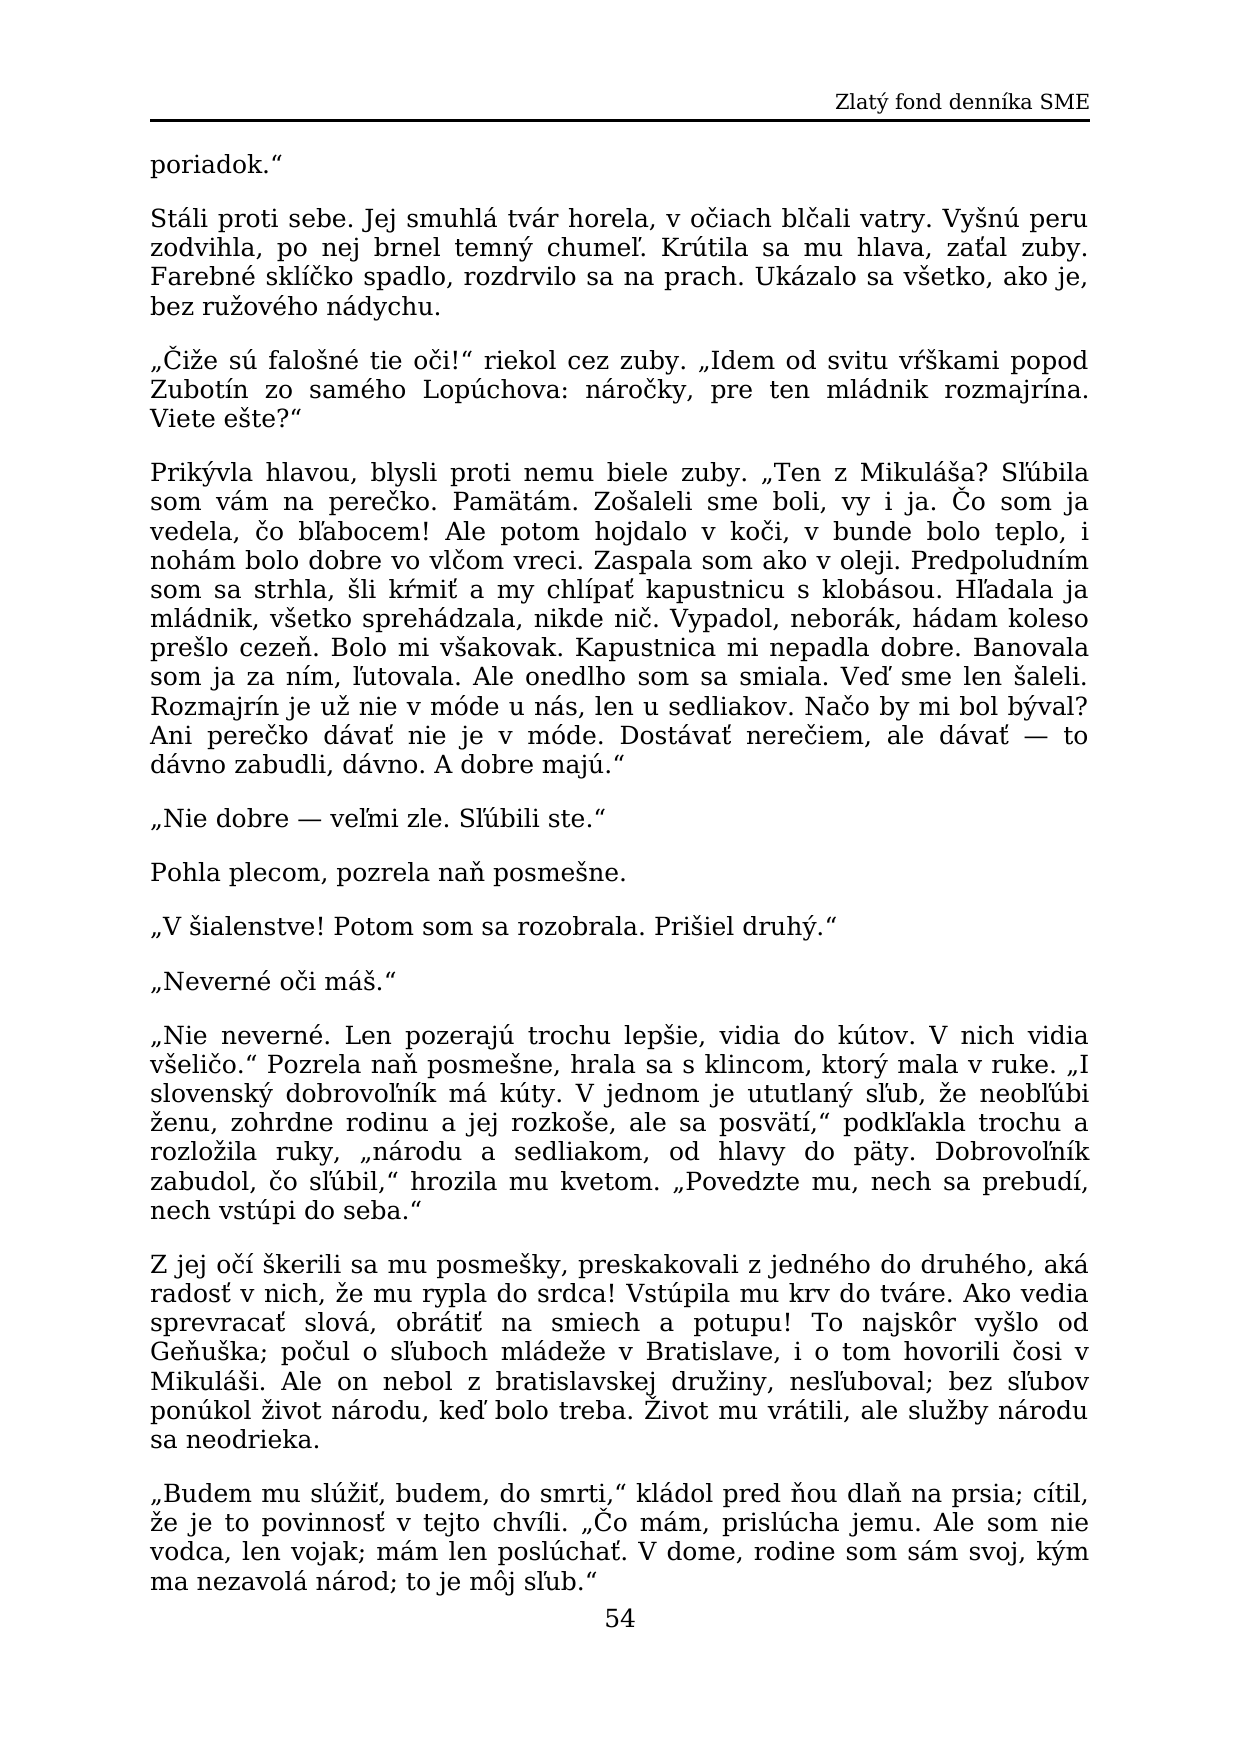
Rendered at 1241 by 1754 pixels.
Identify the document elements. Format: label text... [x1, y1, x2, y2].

text Stáli proti sebe. Jej smuhlá tvár horela, v očiach blčali vatry. Vyšnú peru zodvihla, po nej brnel temný chumeľ. Krútila sa mu hlava, zaťal zuby. Farebné sklíčko spadlo, rozdrvilo sa na prach. Ukázalo sa všetko, ako je, bez ružového nádychu. [150, 204, 1090, 321]
text „Budem mu slúžiť, budem, do smrti,“ kládol pred ňou dlaň na prsia; cítil, že je to povinnosť v tejto chvíli. „Čo mám, prislúcha jemu. Ale som nie vodca, len vojak; mám len poslúchať. V dome, rodine som sám svoj, kým ma nezavolá národ; to je môj sľub.“ [150, 1479, 1090, 1596]
text Prikývla hlavou, blysli proti nemu biele zuby. „Ten z Mikuláša? Sľúbila som vám na perečko. Pamätám. Zošaleli sme boli, vy i ja. Čo som ja vedela, čo bľabocem! Ale potom hojdalo v koči, v bunde bolo teplo, i nohám bolo dobre vo vlčom vreci. Zaspala som ako v oleji. Predpoludním som sa strhla, šli kŕmiť a my chlípať kapustnicu s klobásou. Hľadala ja mládnik, všetko sprehádzala, nikde nič. Vypadol, neborák, hádam koleso prešlo cezeň. Bolo mi všakovak. Kapustnica mi nepadla dobre. Banovala som ja za ním, ľutovala. Ale onedlho som sa smiala. Veď sme len šaleli. Rozmajrín je už nie v móde u nás, len u sedliakov. Načo by mi bol býval? Ani perečko dávať nie je v móde. Dostávať nerečiem, ale dávať — to dávno zabudli, dávno. A dobre majú.“ [150, 458, 1090, 779]
text „Neverné oči máš.“ [150, 967, 1090, 996]
text poriadok.“ [150, 150, 1090, 179]
text Pohla plecom, pozrela naň posmešne. [150, 858, 1090, 887]
text „Nie neverné. Len pozerajú trochu lepšie, vidia do kútov. V nich vidia všeličo.“ Pozrela naň posmešne, hrala sa s klincom, ktorý mala v ruke. „I slovenský dobrovoľník má kúty. V jednom je ututlaný sľub, že neobľúbi ženu, zohrdne rodinu a jej rozkoše, ale sa posvätí,“ podkľakla trochu a rozložila ruky, „národu a sedliakom, od hlavy do päty. Dobrovoľník zabudol, čo sľúbil,“ hrozila mu kvetom. „Povedzte mu, nech sa prebudí, nech vstúpi do seba.“ [150, 1021, 1090, 1225]
text „V šialenstve! Potom som sa rozobrala. Prišiel druhý.“ [150, 912, 1090, 942]
text „Nie dobre — veľmi zle. Sľúbili ste.“ [150, 804, 1090, 833]
text Z jej očí škerili sa mu posmešky, preskakovali z jedného do druhého, aká radosť v nich, že mu rypla do srdca! Vstúpila mu krv do tváre. Ako vedia sprevracať slová, obrátiť na smiech a potupu! To najskôr vyšlo od Geňuška; počul o sľuboch mládeže v Bratislave, i o tom hovorili čosi v Mikuláši. Ale on nebol z bratislavskej družiny, nesľuboval; bez sľubov ponúkol život národu, keď bolo treba. Život mu vrátili, ale služby národu sa neodrieka. [150, 1250, 1090, 1454]
text „Čiže sú falošné tie oči!“ riekol cez zuby. „Idem od svitu vŕškami popod Zubotín zo samého Lopúchova: náročky, pre ten mládnik rozmajrína. Viete ešte?“ [150, 346, 1090, 433]
